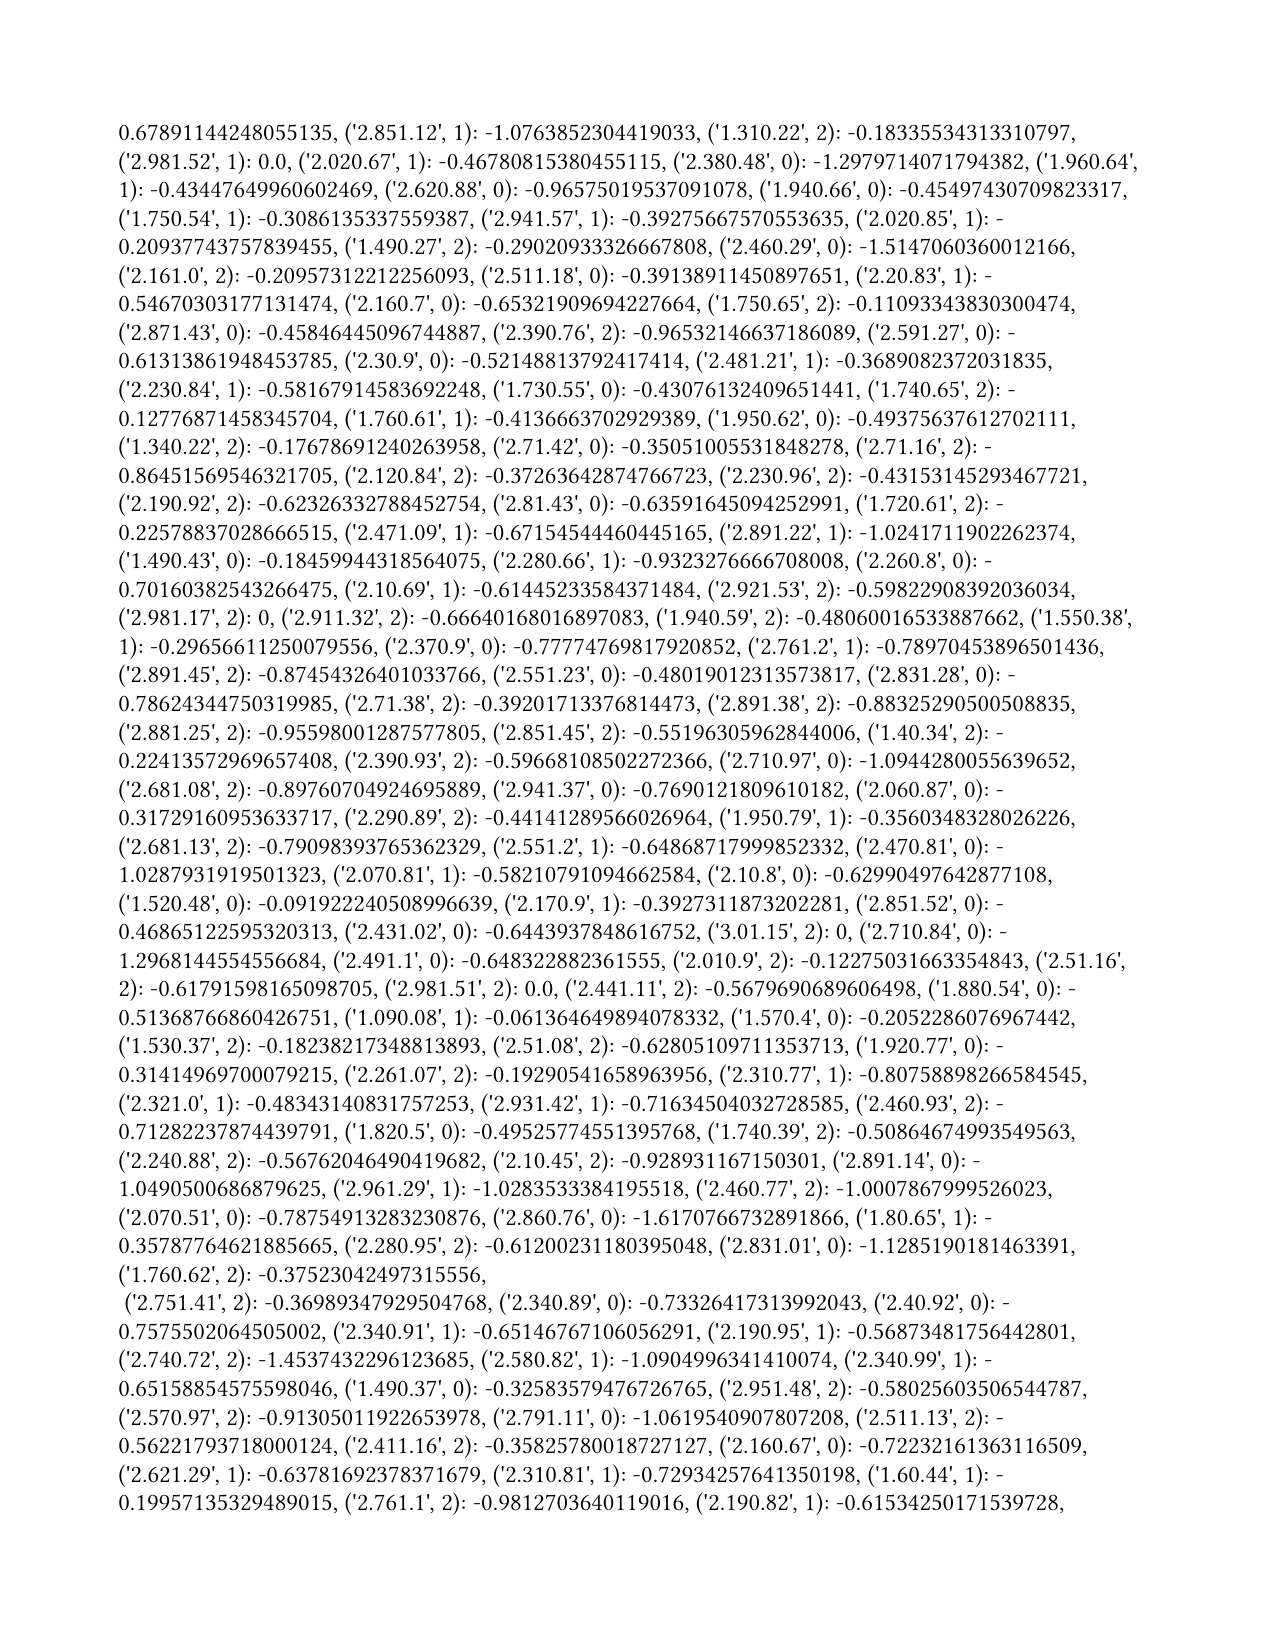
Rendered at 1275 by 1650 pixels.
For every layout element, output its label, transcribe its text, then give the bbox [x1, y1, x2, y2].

text -0.67891144248055135, ('2.851.12', 1): -1.0763852304419033, ('1.310.22', 2): -0.18335534313310797, ('2.981.52', 1): 0.0, ('2.020.67', 1): -0.46780815380455115, ('2.380.48', 0): -1.2979714071794382, ('1.960.64', 1): -0.43447649960602469, ('2.620.88', 0): -0.96575019537091078, ('1.940.66', 0): -0.45497430709823317, ('1.750.54', 1): -0.3086135337559387, ('2.941.57', 1): -0.39275667570553635, ('2.020.85', 1): -0.20937743757839455, ('1.490.27', 2): -0.29020933326667808, ('2.460.29', 0): -1.5147060360012166, ('2.161.0', 2): -0.20957312212256093, ('2.511.18', 0): -0.39138911450897651, ('2.20.83', 1): -0.54670303177131474, ('2.160.7', 0): -0.65321909694227664, ('1.750.65', 2): -0.11093343830300474, ('2.871.43', 0): -0.45846445096744887, ('2.390.76', 2): -0.96532146637186089, ('2.591.27', 0): -0.61313861948453785, ('2.30.9', 0): -0.52148813792417414, ('2.481.21', 1): -0.3689082372031835, ('2.230.84', 1): -0.58167914583692248, ('1.730.55', 0): -0.43076132409651441, ('1.740.65', 2): -0.12776871458345704, ('1.760.61', 1): -0.4136663702929389, ('1.950.62', 0): -0.49375637612702111, ('1.340.22', 2): -0.17678691240263958, ('2.71.42', 0): -0.35051005531848278, ('2.71.16', 2): -0.86451569546321705, ('2.120.84', 2): -0.37263642874766723, ('2.230.96', 2): -0.43153145293467721, ('2.190.92', 2): -0.62326332788452754, ('2.81.43', 0): -0.63591645094252991, ('1.720.61', 2): -0.22578837028666515, ('2.471.09', 1): -0.67154544460445165, ('2.891.22', 1): -1.0241711902262374, ('1.490.43', 0): -0.18459944318564075, ('2.280.66', 1): -0.9323276666708008, ('2.260.8', 0): -0.70160382543266475, ('2.10.69', 1): -0.61445233584371484, ('2.921.53', 2): -0.59822908392036034, ('2.981.17', 2): 0, ('2.911.32', 2): -0.66640168016897083, ('1.940.59', 2): -0.48060016533887662, ('1.550.38', 1): -0.29656611250079556, ('2.370.9', 0): -0.77774769817920852, ('2.761.2', 1): -0.78970453896501436, ('2.891.45', 2): -0.87454326401033766, ('2.551.23', 0): -0.48019012313573817, ('2.831.28', 0): -0.78624344750319985, ('2.71.38', 2): -0.39201713376814473, ('2.891.38', 2): -0.88325290500508835, ('2.881.25', 2): -0.95598001287577805, ('2.851.45', 2): -0.55196305962844006, ('1.40.34', 2): -0.22413572969657408, ('2.390.93', 2): -0.59668108502272366, ('2.710.97', 0): -1.0944280055639652, ('2.681.08', 2): -0.89760704924695889, ('2.941.37', 0): -0.7690121809610182, ('2.060.87', 0): -0.31729160953633717, ('2.290.89', 2): -0.44141289566026964, ('1.950.79', 1): -0.3560348328026226, ('2.681.13', 2): -0.79098393765362329, ('2.551.2', 1): -0.64868717999852332, ('2.470.81', 0): -1.0287931919501323, ('2.070.81', 1): -0.58210791094662584, ('2.10.8', 0): -0.62990497642877108, ('1.520.48', 0): -0.091922240508996639, ('2.170.9', 1): -0.3927311873202281, ('2.851.52', 0): -0.46865122595320313, ('2.431.02', 0): -0.6443937848616752, ('3.01.15', 2): 0, ('2.710.84', 0): -1.2968144554556684, ('2.491.1', 0): -0.648322882361555, ('2.010.9', 2): -0.12275031663354843, ('2.51.16', 2): -0.61791598165098705, ('2.981.51', 2): 0.0, ('2.441.11', 2): -0.5679690689606498, ('1.880.54', 0): -0.51368766860426751, ('1.090.08', 1): -0.061364649894078332, ('1.570.4', 0): -0.2052286076967442, ('1.530.37', 2): -0.18238217348813893, ('2.51.08', 2): -0.62805109711353713, ('1.920.77', 0): -0.31414969700079215, ('2.261.07', 2): -0.19290541658963956, ('2.310.77', 1): -0.80758898266584545, ('2.321.0', 1): -0.48343140831757253, ('2.931.42', 1): -0.71634504032728585, ('2.460.93', 2): -0.71282237874439791, ('1.820.5', 0): -0.49525774551395768, ('1.740.39', 2): -0.50864674993549563, ('2.240.88', 2): -0.56762046490419682, ('2.10.45', 2): -0.928931167150301, ('2.891.14', 0): -1.0490500686879625, ('2.961.29', 1): -1.0283533384195518, ('2.460.77', 2): -1.0007867999526023, ('2.070.51', 0): -0.78754913283230876, ('2.860.76', 0): -1.6170766732891866, ('1.80.65', 1): -0.35787764621885665, ('2.280.95', 2): -0.61200231180395048, ('2.831.01', 0): -1.1285190181463391, ('1.760.62', 2): -0.37523042497315556, [118, 118, 1157, 1288]
text ('2.751.41', 2): -0.36989347929504768, ('2.340.89', 0): -0.73326417313992043, ('2.40.92', 0): -0.7575502064505002, ('2.340.91', 1): -0.65146767106056291, ('2.190.95', 1): -0.56873481756442801, ('2.740.72', 2): -1.4537432296123685, ('2.580.82', 1): -1.0904996341410074, ('2.340.99', 1): -0.65158854575598046, ('1.490.37', 0): -0.32583579476726765, ('2.951.48', 2): -0.58025603506544787, ('2.570.97', 2): -0.91305011922653978, ('2.791.11', 0): -1.0619540907807208, ('2.511.13', 2): -0.56221793718000124, ('2.411.16', 2): -0.35825780018727127, ('2.160.67', 0): -0.72232161363116509, ('2.621.29', 1): -0.63781692378371679, ('2.310.81', 1): -0.72934257641350198, ('1.60.44', 1): -0.19957135329489015, ('2.761.1', 2): -0.9812703640119016, ('2.190.82', 1): -0.61534250171539728, [118, 1288, 1157, 1517]
